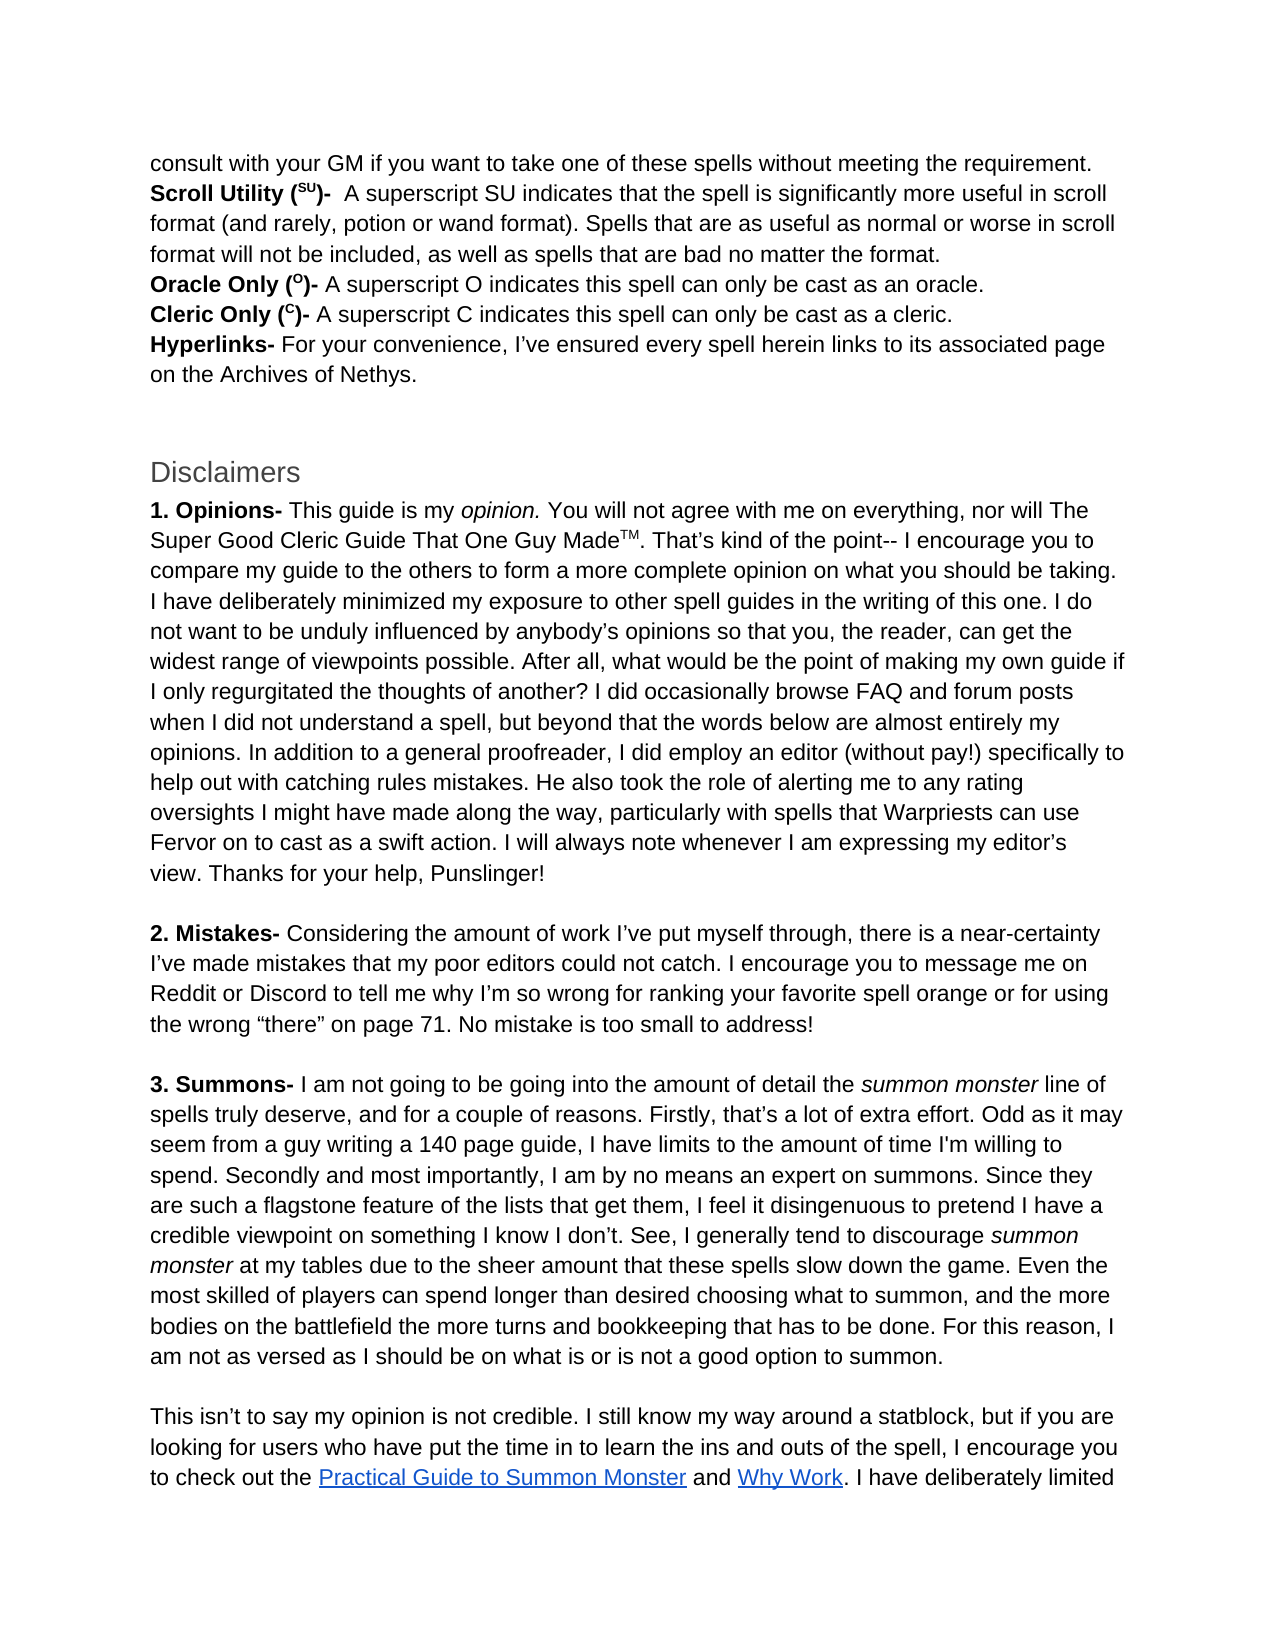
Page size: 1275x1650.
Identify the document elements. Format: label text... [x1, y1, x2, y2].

text Scroll Utility (SU)- A superscript SU indicates that the spell is significantly more useful in scroll format (and rarely, potion or wand format). Spells that are as useful as normal or worse in scroll format will not be included, as well as spells that are bad no matter the format. [150, 180, 1125, 267]
text Cleric Only (C)- A superscript C indicates this spell can only be cast as a cleric. [150, 301, 1125, 327]
subtitle Disclaimers [150, 455, 1125, 489]
text Oracle Only (O)- A superscript O indicates this spell can only be cast as an oracle. [150, 271, 1125, 297]
text Hyperlinks- For your convenience, I’ve ensured every spell herein links to its associated page on the Archives of Nethys. [150, 331, 1125, 388]
text 2. Mistakes- Considering the amount of work I’ve put myself through, there is a near-certainty I’ve made mistakes that my poor editors could not catch. I encourage you to message me on Reddit or Discord to tell me why I’m so wrong for ranking your favorite spell orange or for using the wrong “there” on page 71. No mistake is too small to address! [150, 920, 1125, 1037]
text consult with your GM if you want to take one of these spells without meeting the requirement. [150, 150, 1125, 176]
text 3. Summons- I am not going to be going into the amount of detail the summon monster line of spells truly deserve, and for a couple of reasons. Firstly, that’s a lot of extra effort. Odd as it may seem from a guy writing a 140 page guide, I have limits to the amount of time I'm willing to spend. Secondly and most importantly, I am by no means an expert on summons. Since they are such a flagstone feature of the lists that get them, I feel it disingenuous to pretend I have a credible viewpoint on something I know I don’t. See, I generally tend to discourage summon monster at my tables due to the sheer amount that these spells slow down the game. Even the most skilled of players can spend longer than desired choosing what to summon, and the more bodies on the battlefield the more turns and bookkeeping that has to be done. For this reason, I am not as versed as I should be on what is or is not a good option to summon. [150, 1071, 1125, 1369]
text 1. Opinions- This guide is my opinion. You will not agree with me on everything, nor will The Super Good Cleric Guide That One Guy MadeTM. That’s kind of the point-- I encourage you to compare my guide to the others to form a more complete opinion on what you should be taking. I have deliberately minimized my exposure to other spell guides in the writing of this one. I do not want to be unduly influenced by anybody’s opinions so that you, the reader, can get the widest range of viewpoints possible. After all, what would be the point of making my own guide if I only regurgitated the thoughts of another? I did occasionally browse FAQ and forum posts when I did not understand a spell, but beyond that the words below are almost entirely my opinions. In addition to a general proofreader, I did employ an editor (without pay!) specifically to help out with catching rules mistakes. He also took the role of alerting me to any rating oversights I might have made along the way, particularly with spells that Warpriests can use Fervor on to cast as a swift action. I will always note whenever I am expressing my editor’s view. Thanks for your help, Punslinger! [150, 497, 1125, 886]
text This isn’t to say my opinion is not credible. I still know my way around a statblock, but if you are looking for users who have put the time in to learn the ins and outs of the spell, I encourage you to check out the Practical Guide to Summon Monster and Why Work. I have deliberately limited [150, 1403, 1125, 1490]
